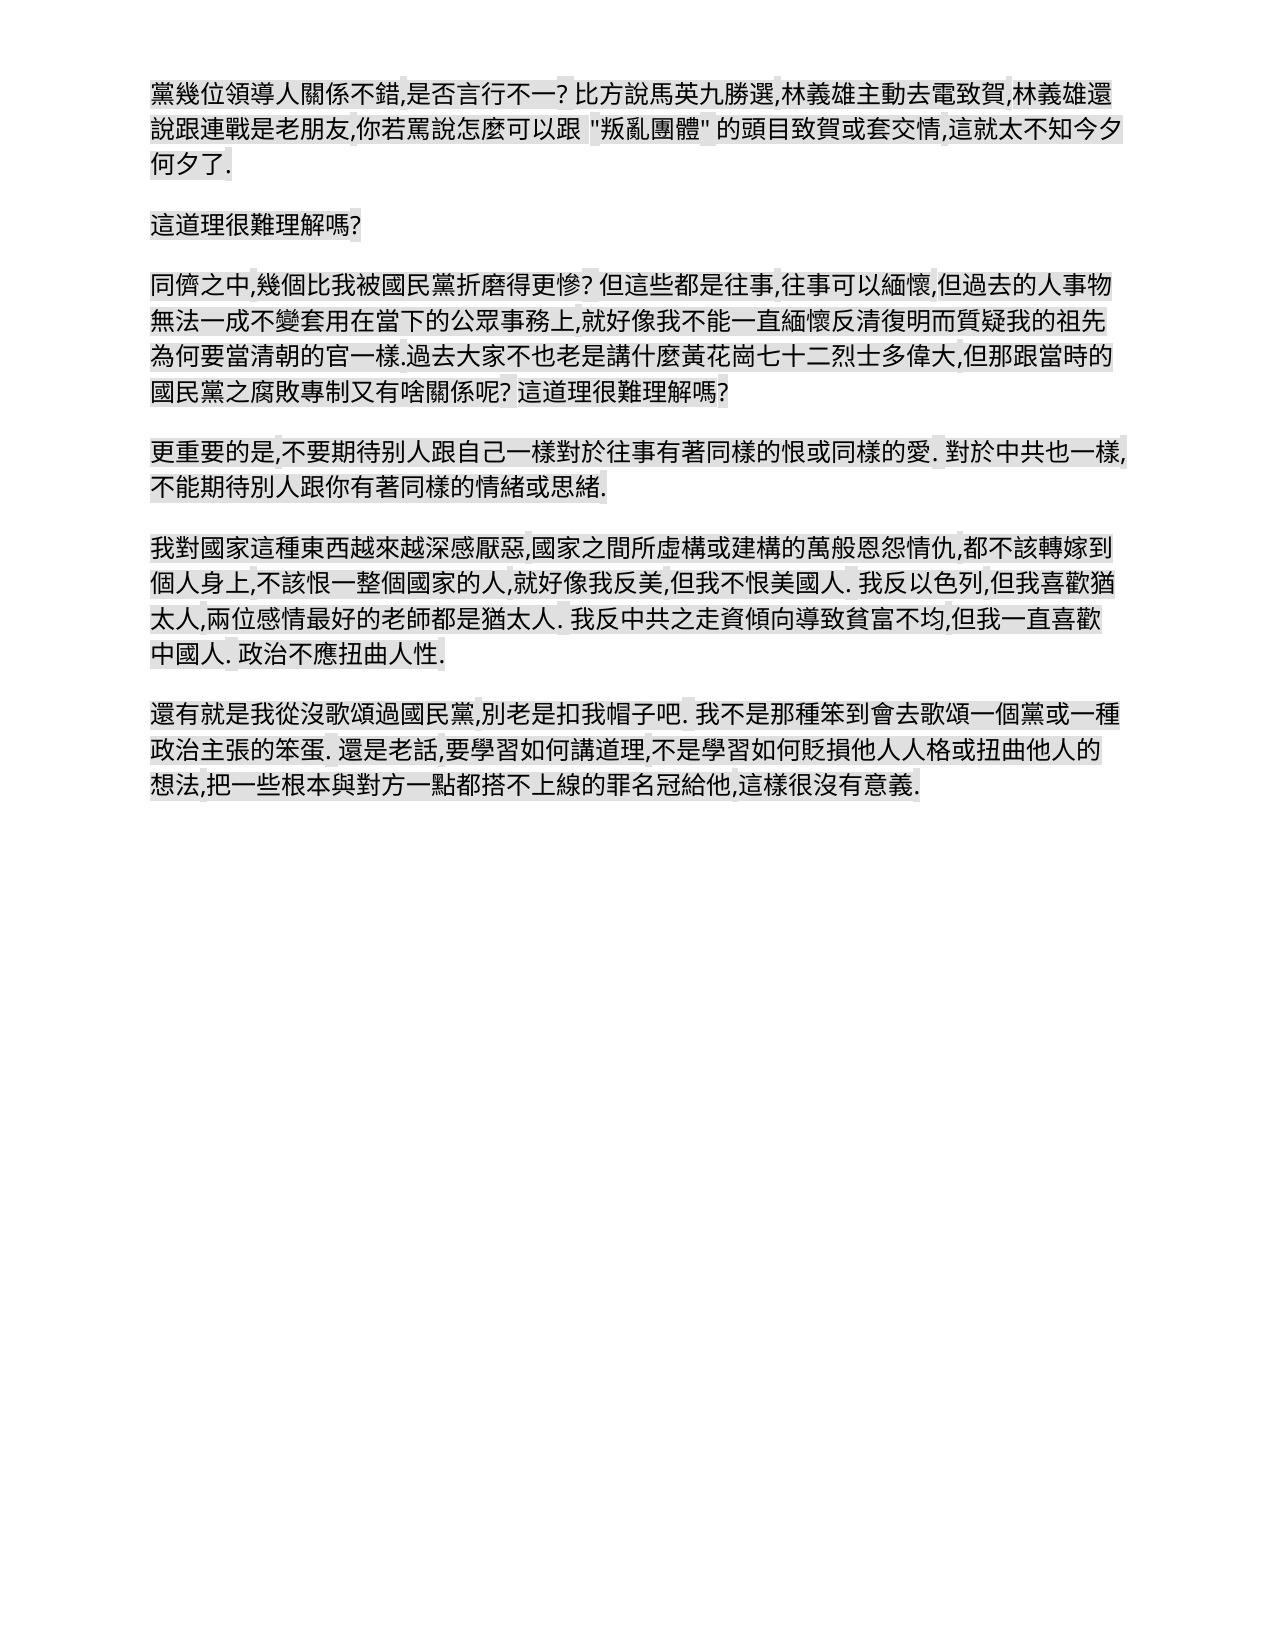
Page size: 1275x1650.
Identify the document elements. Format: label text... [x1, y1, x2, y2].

text 我對國家這種東西越來越深感厭惡,國家之間所虛構或建構的萬般恩怨情仇,都不該轉嫁到個人身上,不該恨一整個國家的人,就好像我反美,但我不恨美國人. 我反以色列,但我喜歡猶太人,兩位感情最好的老師都是猶太人. 我反中共之走資傾向導致貧富不均,但我一直喜歡中國人. 政治不應扭曲人性. [150, 529, 1125, 671]
text 黨幾位領導人關係不錯,是否言行不一? 比方說馬英九勝選,林義雄主動去電致賀,林義雄還說跟連戰是老朋友,你若罵說怎麼可以跟 "叛亂團體" 的頭目致賀或套交情,這就太不知今夕何夕了. [150, 75, 1125, 181]
text 這道理很難理解嗎? [150, 206, 1125, 242]
text 更重要的是,不要期待别人跟自己一樣對於往事有著同樣的恨或同樣的愛. 對於中共也一樣,不能期待別人跟你有著同樣的情緒或思緒. [150, 433, 1125, 504]
text 還有就是我從沒歌頌過國民黨,別老是扣我帽子吧. 我不是那種笨到會去歌頌一個黨或一種政治主張的笨蛋. 還是老話,要學習如何講道理,不是學習如何貶損他人人格或扭曲他人的想法,把一些根本與對方一點都搭不上線的罪名冠給他,這樣很沒有意義. [150, 696, 1125, 802]
text 同儕之中,幾個比我被國民黨折磨得更慘? 但這些都是往事,往事可以緬懷,但過去的人事物無法一成不變套用在當下的公眾事務上,就好像我不能一直緬懷反清復明而質疑我的祖先為何要當清朝的官一樣.過去大家不也老是講什麼黃花崗七十二烈士多偉大,但那跟當時的國民黨之腐敗專制又有啥關係呢? 這道理很難理解嗎? [150, 267, 1125, 408]
